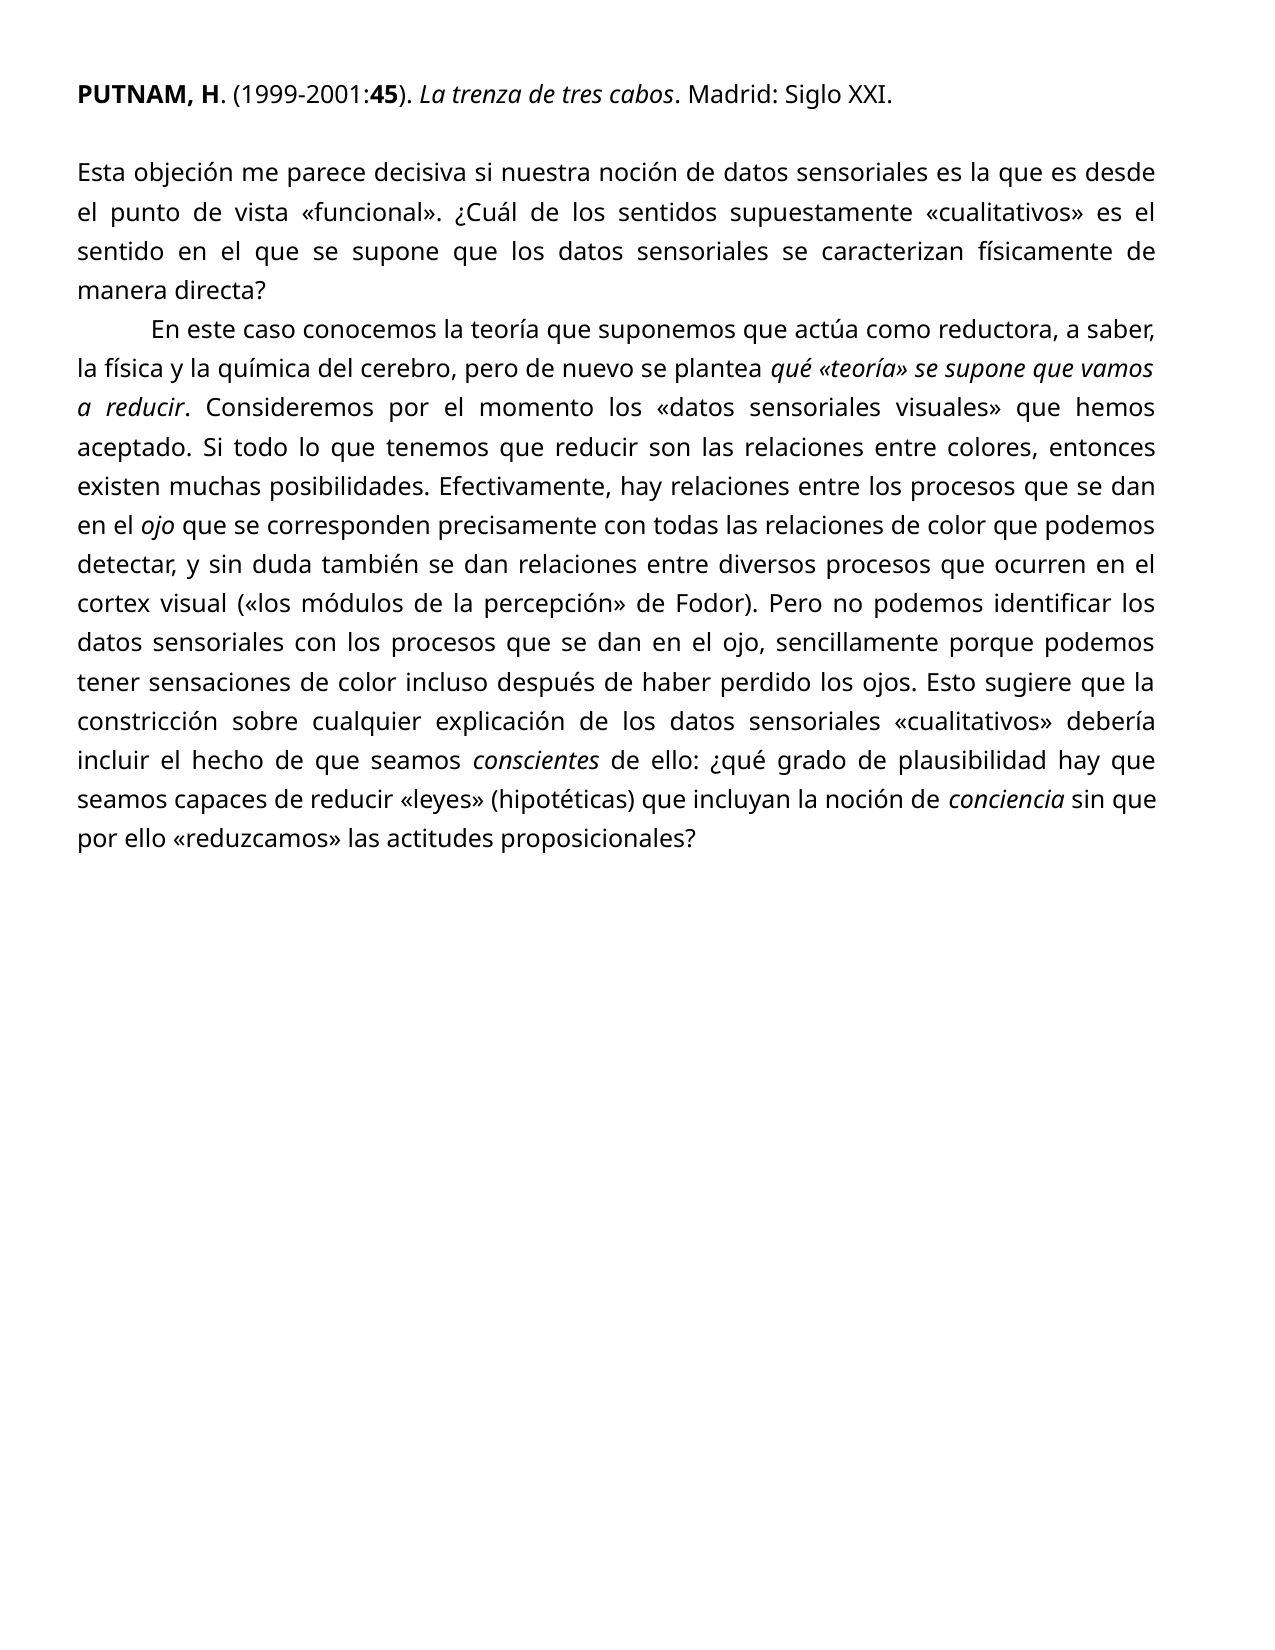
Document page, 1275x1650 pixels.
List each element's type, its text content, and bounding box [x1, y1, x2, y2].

text En este caso conocemos la teoría que suponemos que actúa como reductora, a saber, la física y la química del cerebro, pero de nuevo se plantea qué «teoría» se supone que vamos a reducir. Consideremos por el momento los «datos sensoriales visuales» que hemos aceptado. Si todo lo que tenemos que reducir son las relaciones entre colores, entonces existen muchas posibilidades. Efectivamente, hay relaciones entre los procesos que se dan en el ojo que se corresponden precisamente con todas las relaciones de color que podemos detectar, y sin duda también se dan relaciones entre diversos procesos que ocurren en el cortex visual («los módulos de la percepción» de Fodor). Pero no podemos identificar los datos sensoriales con los procesos que se dan en el ojo, sencillamente porque podemos tener sensaciones de color incluso después de haber perdido los ojos. Esto sugiere que la constricción sobre cualquier explicación de los datos sensoriales «cualitativos» debería incluir el hecho de que seamos conscientes de ello: ¿qué grado de plausibilidad hay que seamos capaces de reducir «leyes» (hipotéticas) que incluyan la noción de conciencia sin que por ello «reduzcamos» las actitudes proposicionales? [77, 312, 1157, 855]
text PUTNAM, H. (1999-2001:45). La trenza de tres cabos. Madrid: Siglo XXI. [77, 77, 1157, 111]
text Esta objeción me parece decisiva si nuestra noción de datos sensoriales es la que es desde el punto de vista «funcional». ¿Cuál de los sentidos supuestamente «cualitativos» es el sentido en el que se supone que los datos sensoriales se caracterizan físicamente de manera directa? [77, 155, 1157, 307]
